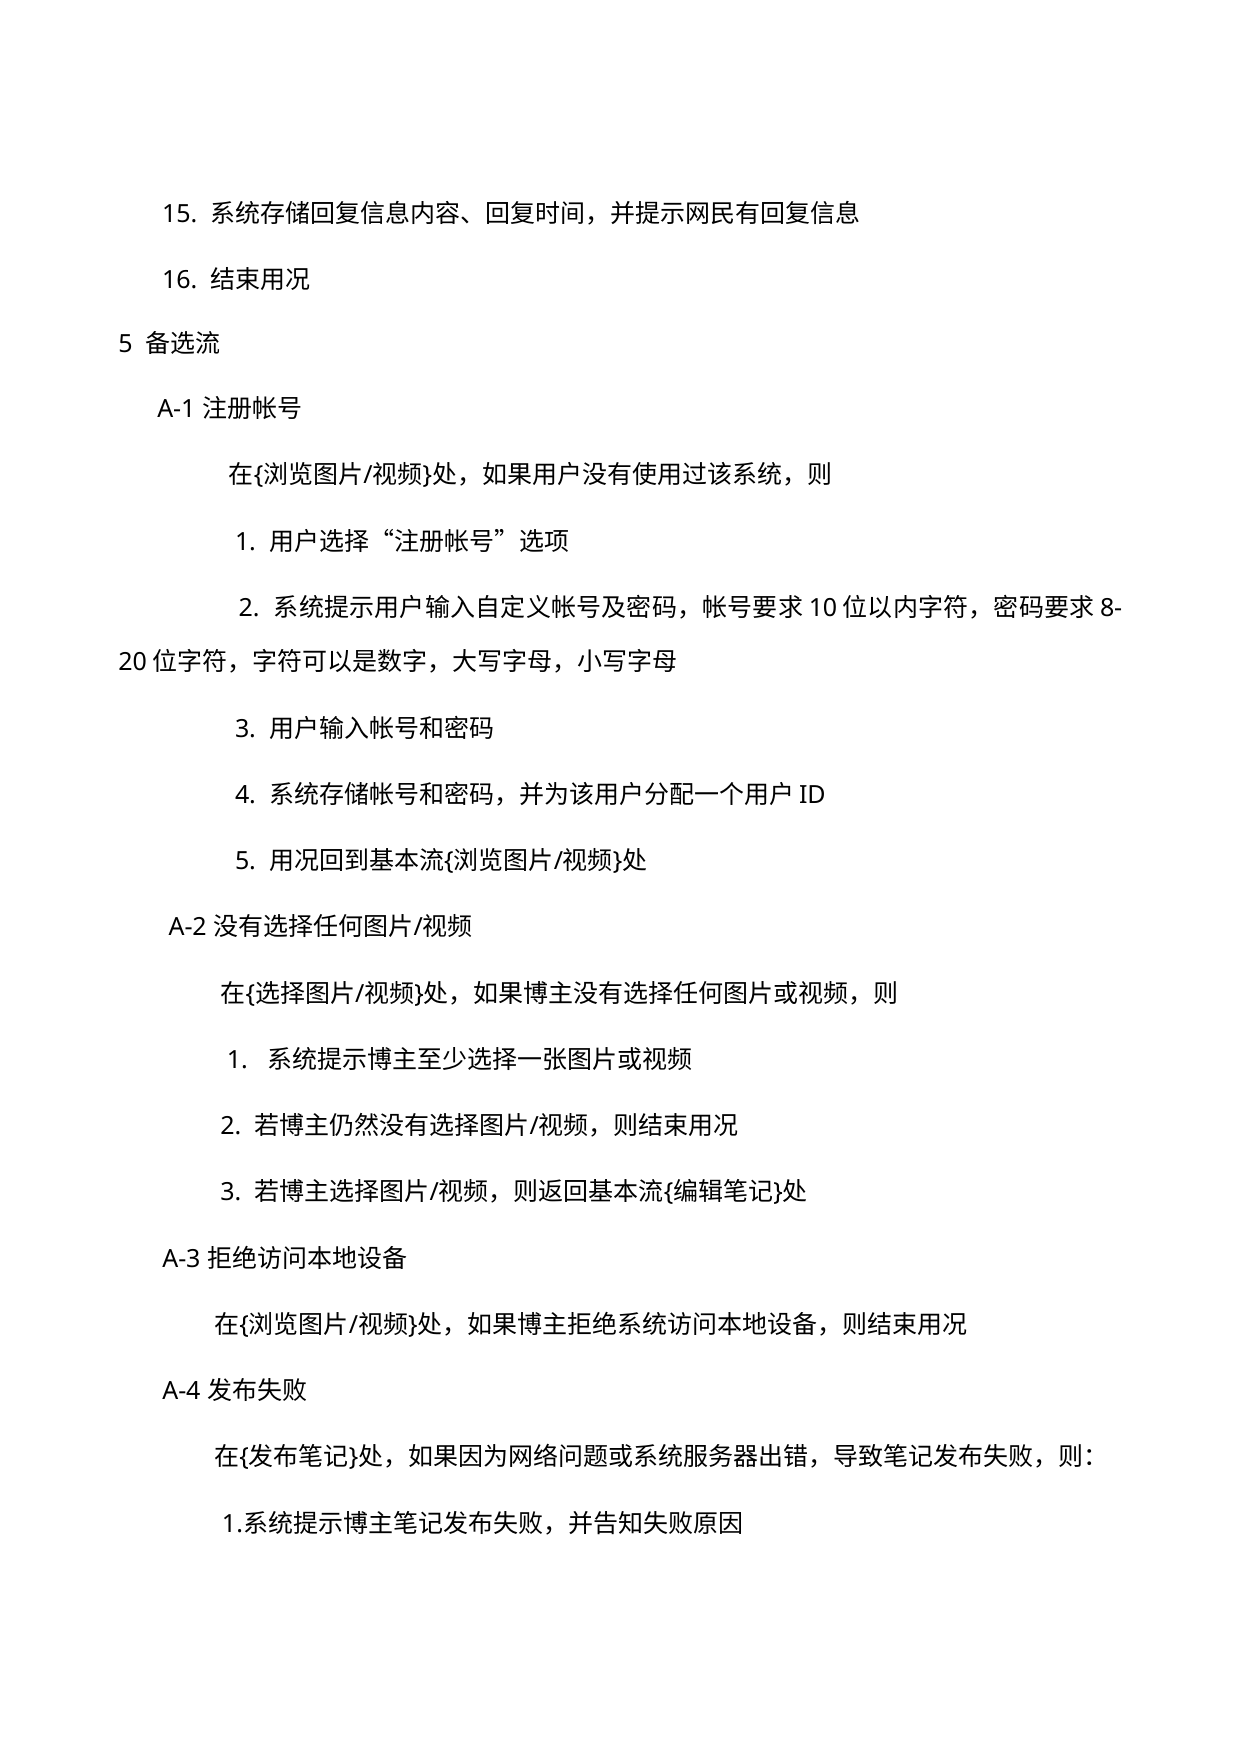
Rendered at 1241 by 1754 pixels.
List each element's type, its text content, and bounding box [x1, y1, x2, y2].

list 1. 用户选择“注册帐号”选项 [118, 521, 1122, 557]
text 3. 若博主选择图片/视频，则返回基本流{编辑笔记}处 [118, 1172, 1122, 1208]
text 在{选择图片/视频}处，如果博主没有选择任何图片或视频，则 [118, 973, 1122, 1009]
text 16. 结束用况 [118, 259, 1122, 296]
text 1. 系统提示博主至少选择一张图片或视频 [118, 1039, 1122, 1076]
list 在{发布笔记}处，如果因为网络问题或系统服务器出错，导致笔记发布失败，则： [156, 1437, 1122, 1473]
text 2. 系统提示用户输入自定义帐号及密码，帐号要求10位以内字符，密码要求8-20位字符，字符可以是数字，大写字母，小写字母 [118, 587, 1122, 678]
text A-2 没有选择任何图片/视频 [118, 907, 1122, 943]
list A-3 拒绝访问本地设备 [156, 1238, 1122, 1274]
list 1.系统提示博主笔记发布失败，并告知失败原因 [118, 1503, 1122, 1539]
text 3. 用户输入帐号和密码 [118, 708, 1122, 744]
list 在{浏览图片/视频}处，如果博主拒绝系统访问本地设备，则结束用况 [156, 1304, 1122, 1341]
text 4. 系统存储帐号和密码，并为该用户分配一个用户ID [118, 774, 1122, 811]
list 5 备选流 [118, 326, 1122, 360]
text 15. 系统存储回复信息内容、回复时间，并提示网民有回复信息 [118, 193, 1122, 229]
list 在{浏览图片/视频}处，如果用户没有使用过该系统，则 [118, 455, 1122, 491]
list A-4 发布失败 [156, 1371, 1122, 1407]
text 5. 用况回到基本流{浏览图片/视频}处 [118, 841, 1122, 877]
list A-1 注册帐号 [118, 389, 1122, 425]
text 2. 若博主仍然没有选择图片/视频，则结束用况 [118, 1106, 1122, 1142]
